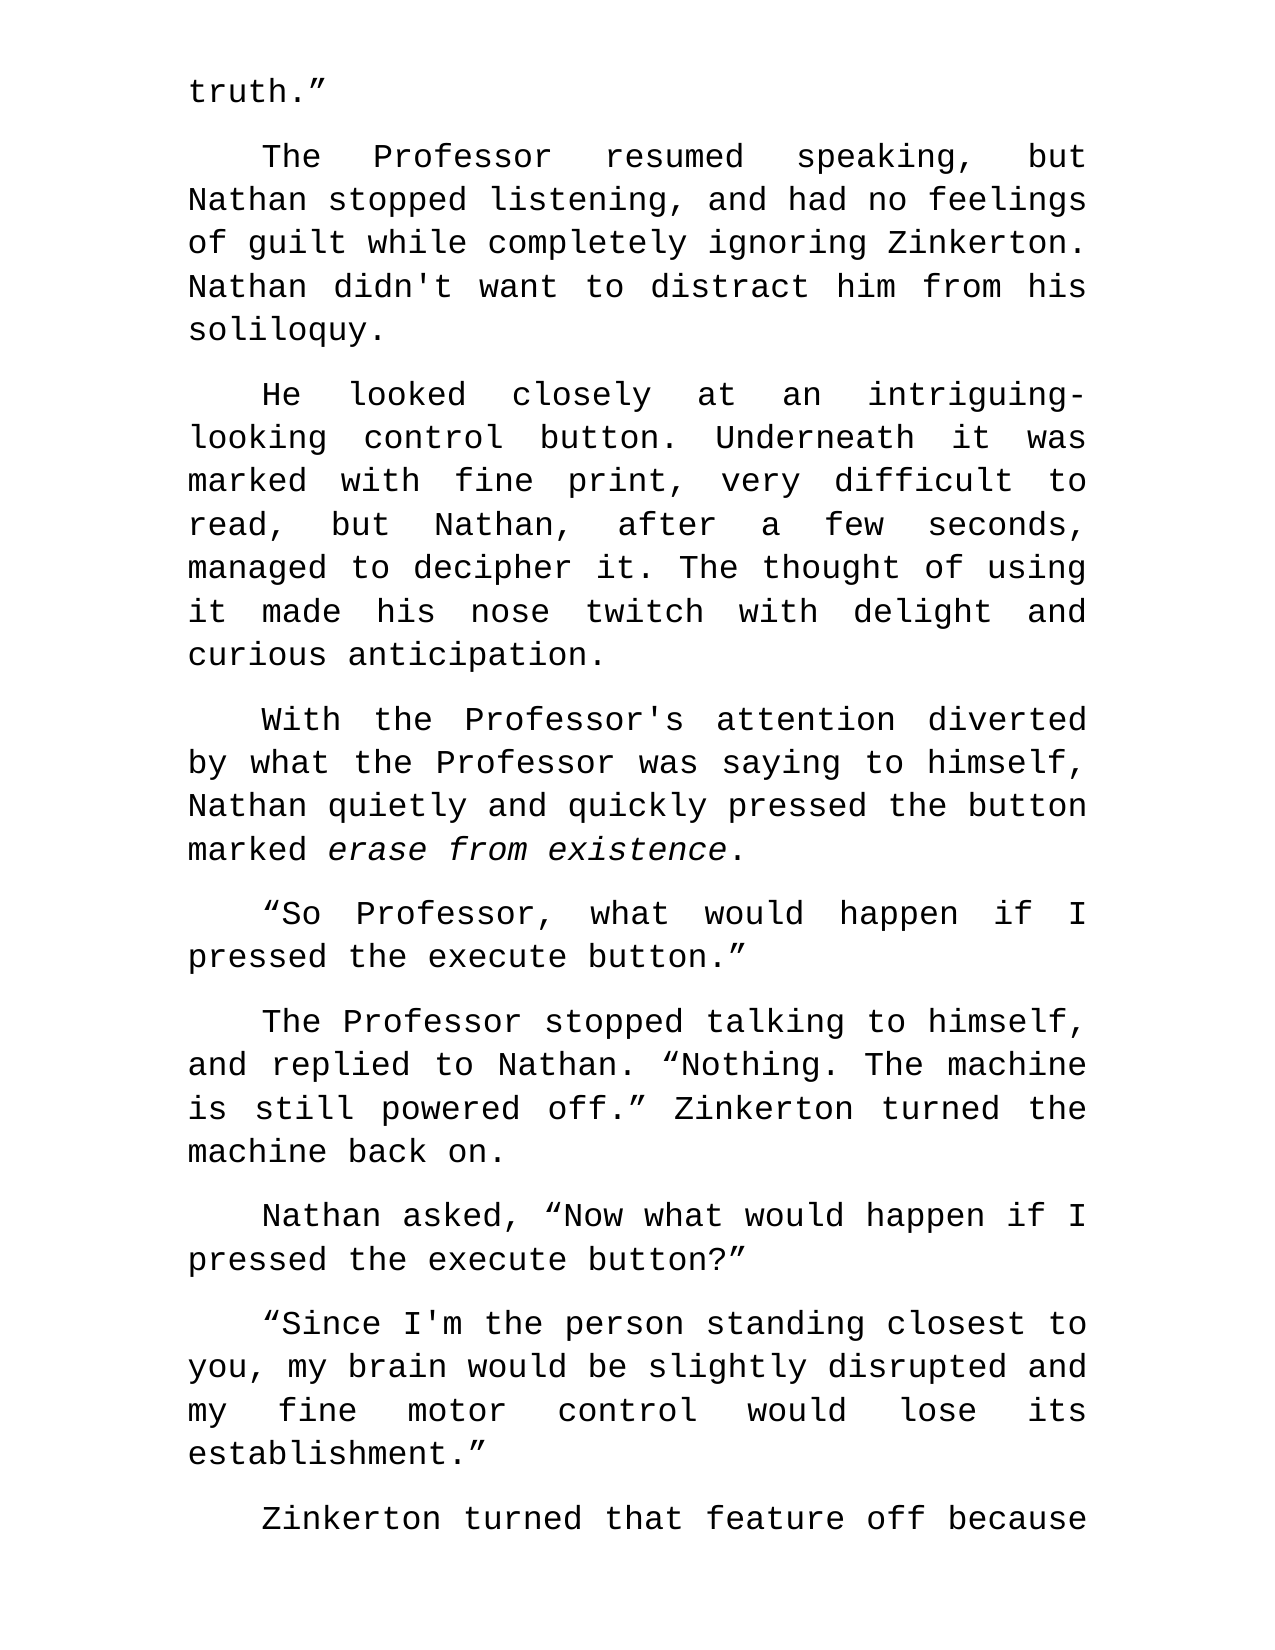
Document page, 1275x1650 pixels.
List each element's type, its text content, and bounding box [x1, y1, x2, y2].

text With the Professor's attention diverted by what the Professor was saying to himself, Nathan quietly and quickly pressed the button marked erase from existence. [187, 702, 1087, 870]
text “Since I'm the person standing closest to you, my brain would be slightly disrupted and my fine motor control would lose its establishment.” [187, 1307, 1087, 1475]
text The Professor resumed speaking, but Nathan stopped listening, and had no feelings of guilt while completely ignoring Zinkerton. Nathan didn't want to distract him from his soliloquy. [187, 139, 1087, 351]
text Nathan asked, “Now what would happen if I pressed the execute button?” [187, 1199, 1087, 1280]
text Zinkerton turned that feature off because [187, 1501, 1087, 1539]
text He looked closely at an intriguing-looking control button. Underneath it was marked with fine print, very difficult to read, but Nathan, after a few seconds, managed to decipher it. The thought of using it made his nose twitch with delight and curious anticipation. [187, 377, 1087, 676]
text “So Professor, what would happen if I pressed the execute button.” [187, 897, 1087, 978]
text The Professor stopped talking to himself, and replied to Nathan. “Nothing. The machine is still powered off.” Zinkerton turned the machine back on. [187, 1004, 1087, 1173]
text truth.” [187, 75, 1087, 113]
